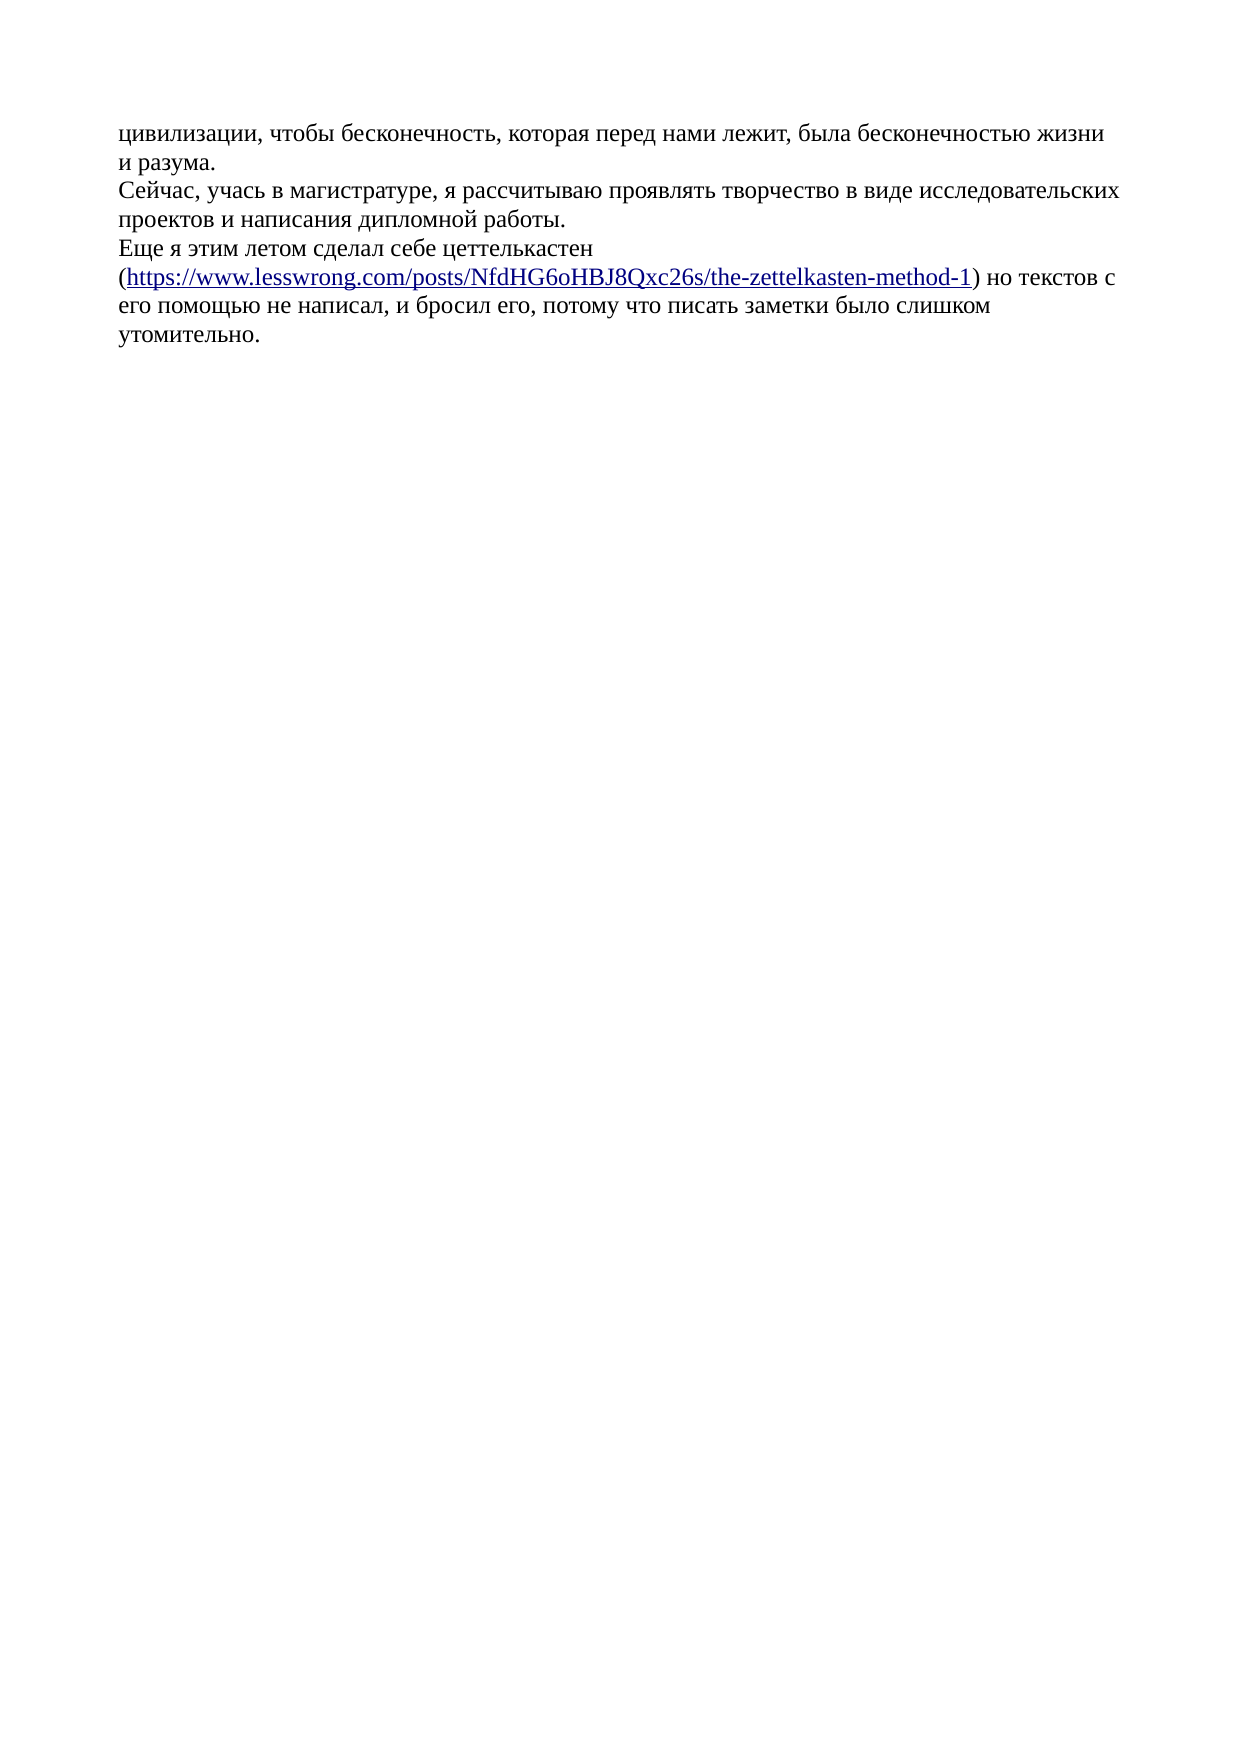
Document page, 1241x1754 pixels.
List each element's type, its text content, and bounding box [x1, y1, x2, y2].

text Еще я этим летом сделал себе цеттелькастен (https://www.lesswrong.com/posts/NfdHG6oHBJ8Qxc26s/the-zettelkasten-method-1) но текстов с его помощью не написал, и бросил его, потому что писать заметки было слишком утомительно. [118, 233, 1122, 348]
text цивилизации, чтобы бесконечность, которая перед нами лежит, была бесконечностью жизни и разума. [118, 118, 1122, 176]
text Сейчас, учась в магистратуре, я рассчитываю проявлять творчество в виде исследовательских проектов и написания дипломной работы. [118, 176, 1122, 233]
